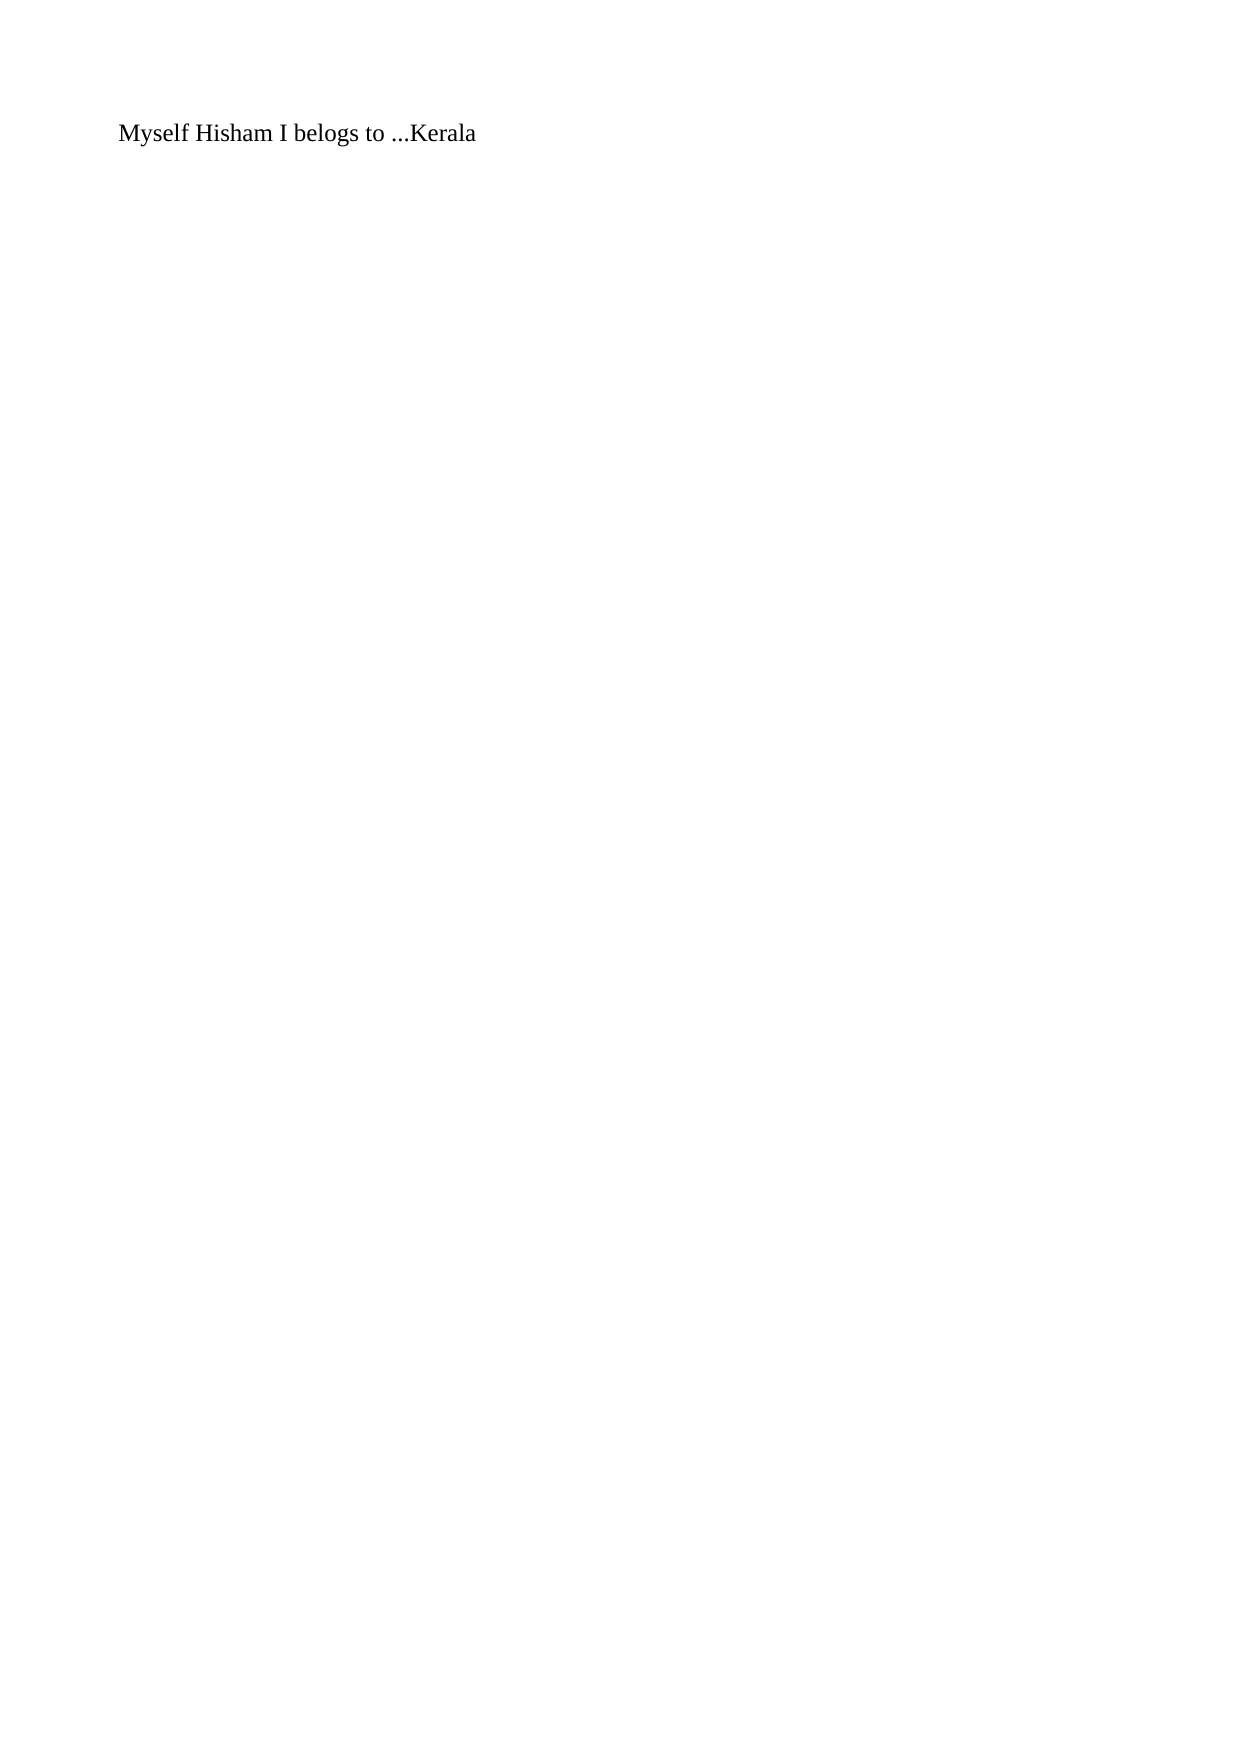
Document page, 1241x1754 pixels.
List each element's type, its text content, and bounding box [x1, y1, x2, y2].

text Myself Hisham I belogs to ...Kerala [118, 118, 1122, 147]
